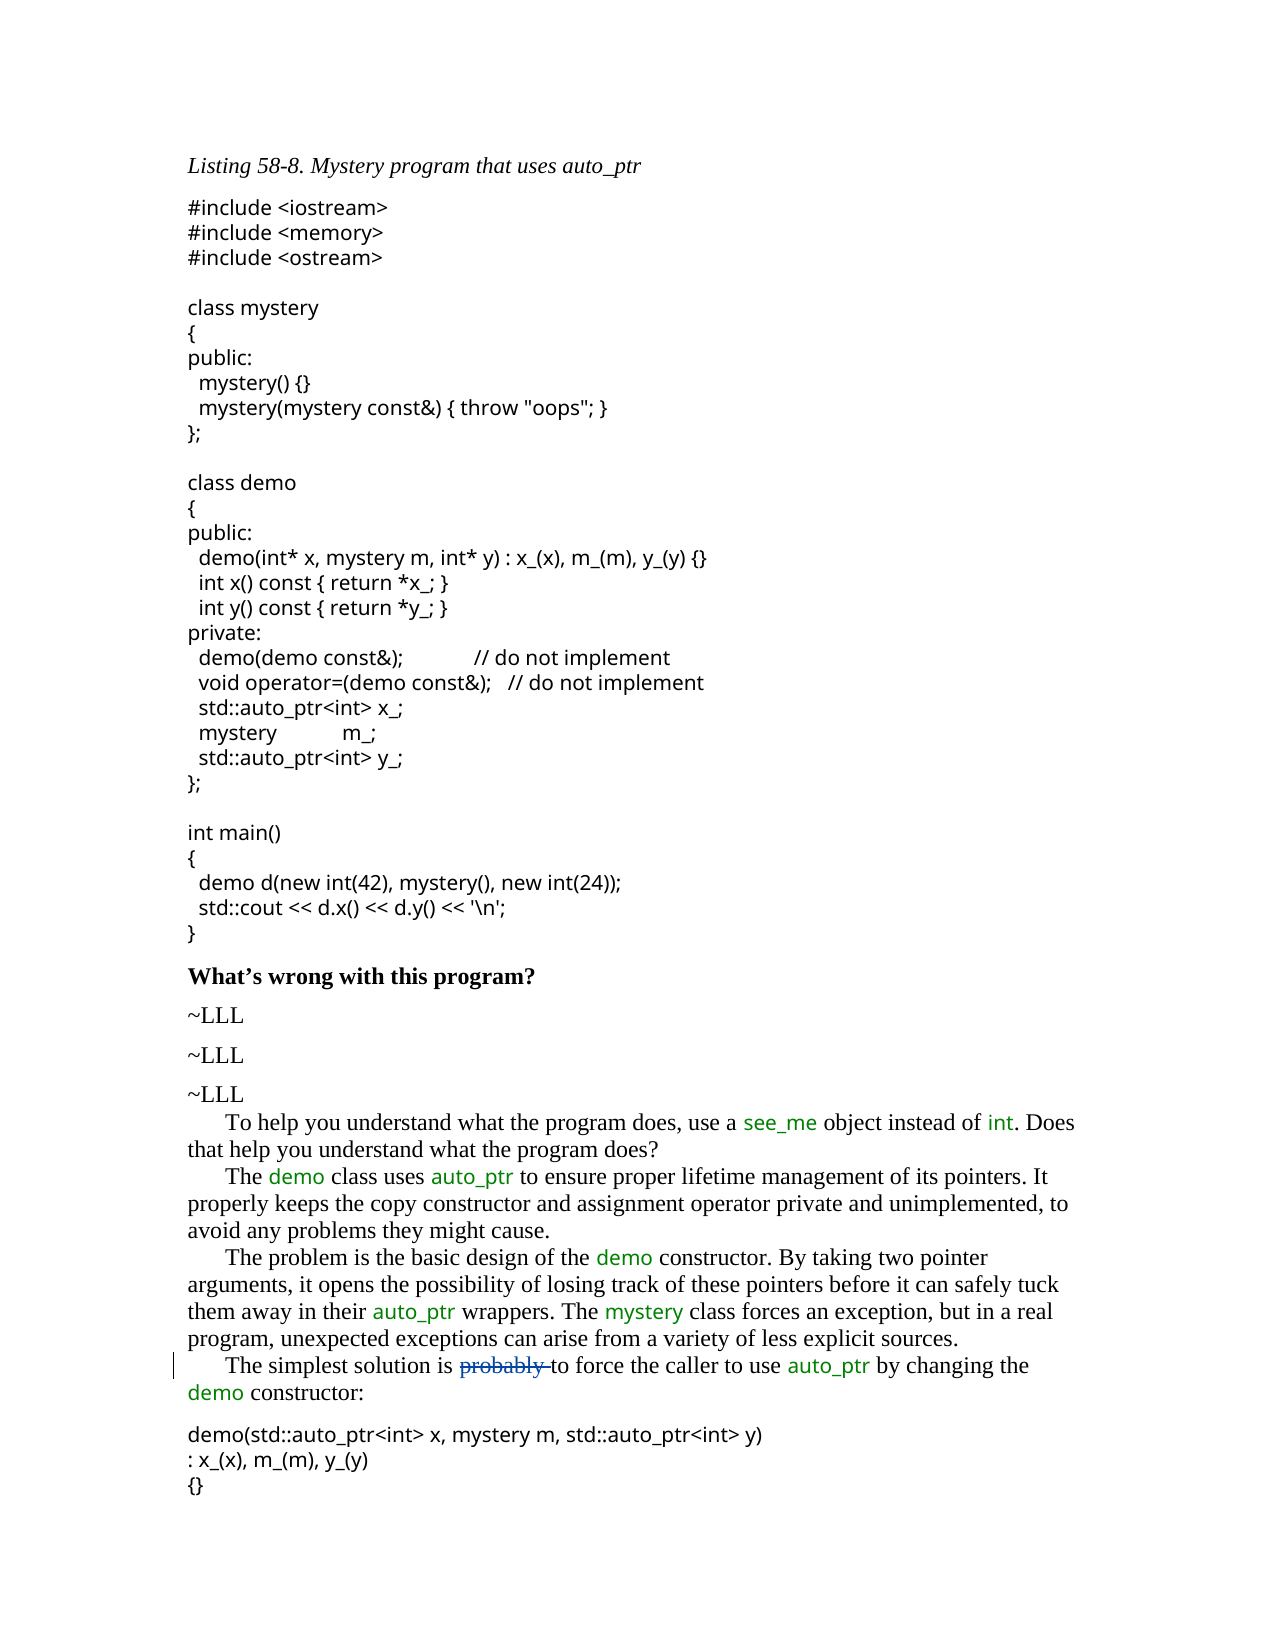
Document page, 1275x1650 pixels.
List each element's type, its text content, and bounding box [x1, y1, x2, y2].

text mystery(mystery const&) { throw "oops"; } [187, 396, 1072, 421]
text {} [187, 1473, 1072, 1498]
text demo(int* x, mystery m, int* y) : x_(x), m_(m), y_(y) {} [187, 546, 1072, 571]
text #include <ostream> [187, 246, 1072, 271]
text void operator=(demo const&); // do not implement [187, 671, 1072, 696]
text mystery() {} [187, 371, 1072, 396]
text { [187, 846, 1072, 871]
text #include <memory> [187, 221, 1072, 246]
text demo(std::auto_ptr<int> x, mystery m, std::auto_ptr<int> y) [187, 1423, 1072, 1448]
text The simplest solution is to force the caller to use auto_ptr by changing the demo constructor: [187, 1352, 1087, 1406]
text mystery m_; [187, 721, 1072, 746]
text private: [187, 621, 1072, 646]
text int x() const { return *x_; } [187, 571, 1072, 596]
text demo d(new int(42), mystery(), new int(24)); [187, 871, 1072, 896]
text To help you understand what the program does, use a see_me object instead of int. Does that help you understand what the program does? [187, 1108, 1087, 1162]
text int y() const { return *y_; } [187, 596, 1072, 621]
text class demo [187, 471, 1072, 496]
text Listing 58-8. Mystery program that uses auto_ptr [187, 150, 1087, 179]
text The problem is the basic design of the demo constructor. By taking two pointer arguments, it opens the possibility of losing track of these pointers before it can safely tuck them away in their auto_ptr wrappers. The mystery class forces an exception, but in a real program, unexpected exceptions can arise from a variety of less explicit sources. [187, 1244, 1087, 1352]
text std::auto_ptr<int> y_; [187, 746, 1072, 771]
text std::cout << d.x() << d.y() << '\n'; [187, 896, 1072, 921]
text std::auto_ptr<int> x_; [187, 696, 1072, 721]
text int main() [187, 821, 1072, 846]
text What’s wrong with this program? [187, 962, 1087, 989]
text class mystery [187, 296, 1072, 321]
text } [187, 921, 1072, 946]
text demo(demo const&); // do not implement [187, 646, 1072, 671]
text : x_(x), m_(m), y_(y) [187, 1448, 1072, 1473]
text }; [187, 421, 1072, 446]
text ~LLL [187, 1002, 1087, 1029]
text #include <iostream> [187, 196, 1072, 221]
text ~LLL [187, 1042, 1087, 1069]
text The demo class uses auto_ptr to ensure proper lifetime management of its pointers. It properly keeps the copy constructor and assignment operator private and unimplemented, to avoid any problems they might cause. [187, 1162, 1087, 1244]
text }; [187, 771, 1072, 796]
text ~LLL [187, 1081, 1087, 1108]
text public: [187, 521, 1072, 546]
text public: [187, 346, 1072, 371]
text { [187, 321, 1072, 346]
text { [187, 496, 1072, 521]
